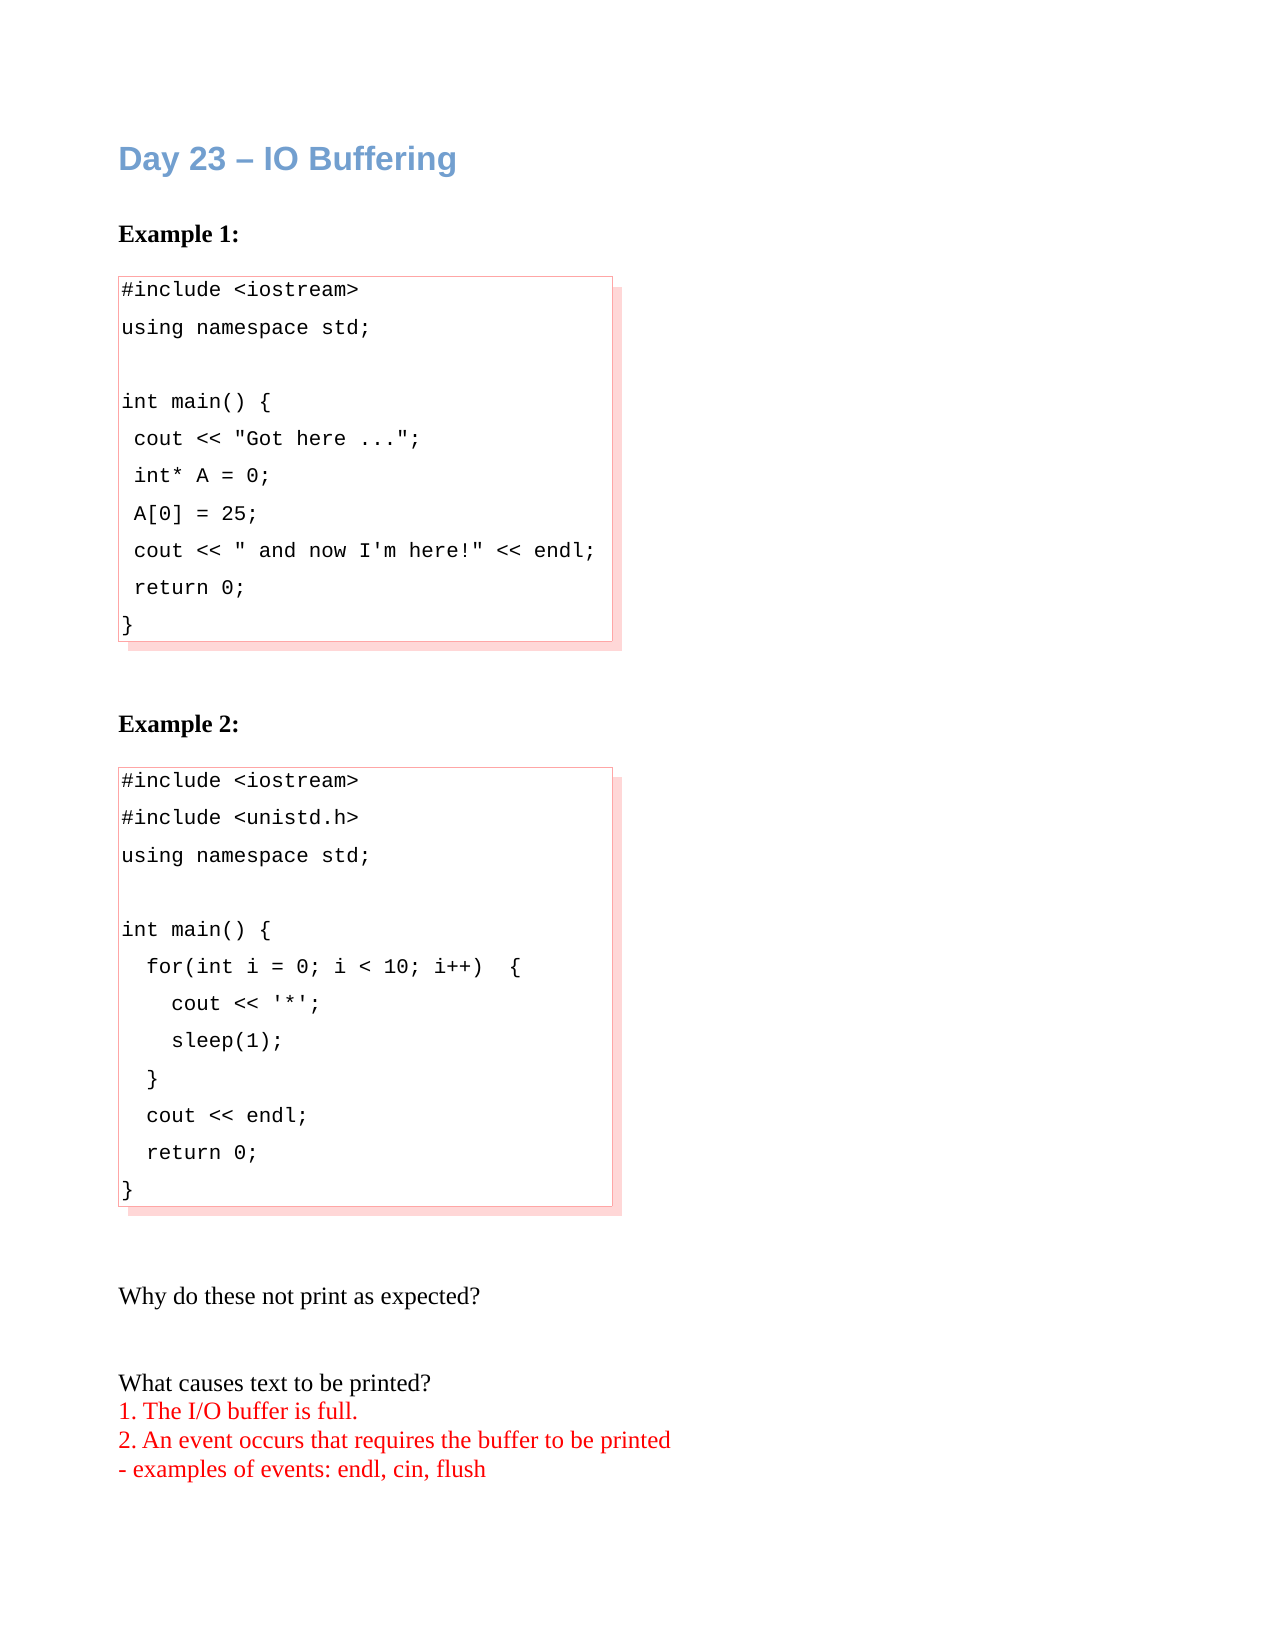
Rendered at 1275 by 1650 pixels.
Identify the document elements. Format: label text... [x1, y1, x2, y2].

text return 0; [119, 574, 612, 604]
text A[0] = 25; [119, 499, 612, 529]
text } [119, 1176, 612, 1206]
text #include <iostream> [119, 277, 612, 306]
text cout << "Got here ..."; [119, 425, 612, 455]
text Example 2: [118, 709, 622, 738]
text } [119, 1064, 612, 1094]
text for(int i = 0; i < 10; i++) { [119, 953, 612, 983]
text #include <iostream> [119, 768, 612, 797]
text cout << endl; [119, 1102, 612, 1132]
text } [119, 611, 612, 641]
text Why do these not print as expected? [118, 1281, 1157, 1310]
text #include <unistd.h> [119, 804, 612, 834]
text - examples of events: endl, cin, flush [118, 1454, 1157, 1483]
text return 0; [119, 1139, 612, 1169]
text cout << " and now I'm here!" << endl; [119, 537, 612, 567]
text sleep(1); [119, 1027, 612, 1057]
text int* A = 0; [119, 462, 612, 492]
text Example 1: [118, 219, 622, 248]
text 1. The I/O buffer is full. [118, 1396, 1157, 1425]
text using namespace std; [119, 841, 612, 871]
text int main() { [119, 388, 612, 418]
text cout << '*'; [119, 990, 612, 1020]
text using namespace std; [119, 313, 612, 343]
text What causes text to be printed? [118, 1368, 1157, 1396]
text int main() { [119, 916, 612, 946]
subtitle Day 23 – IO Buffering [118, 139, 1157, 178]
text 2. An event occurs that requires the buffer to be printed [118, 1425, 1157, 1454]
